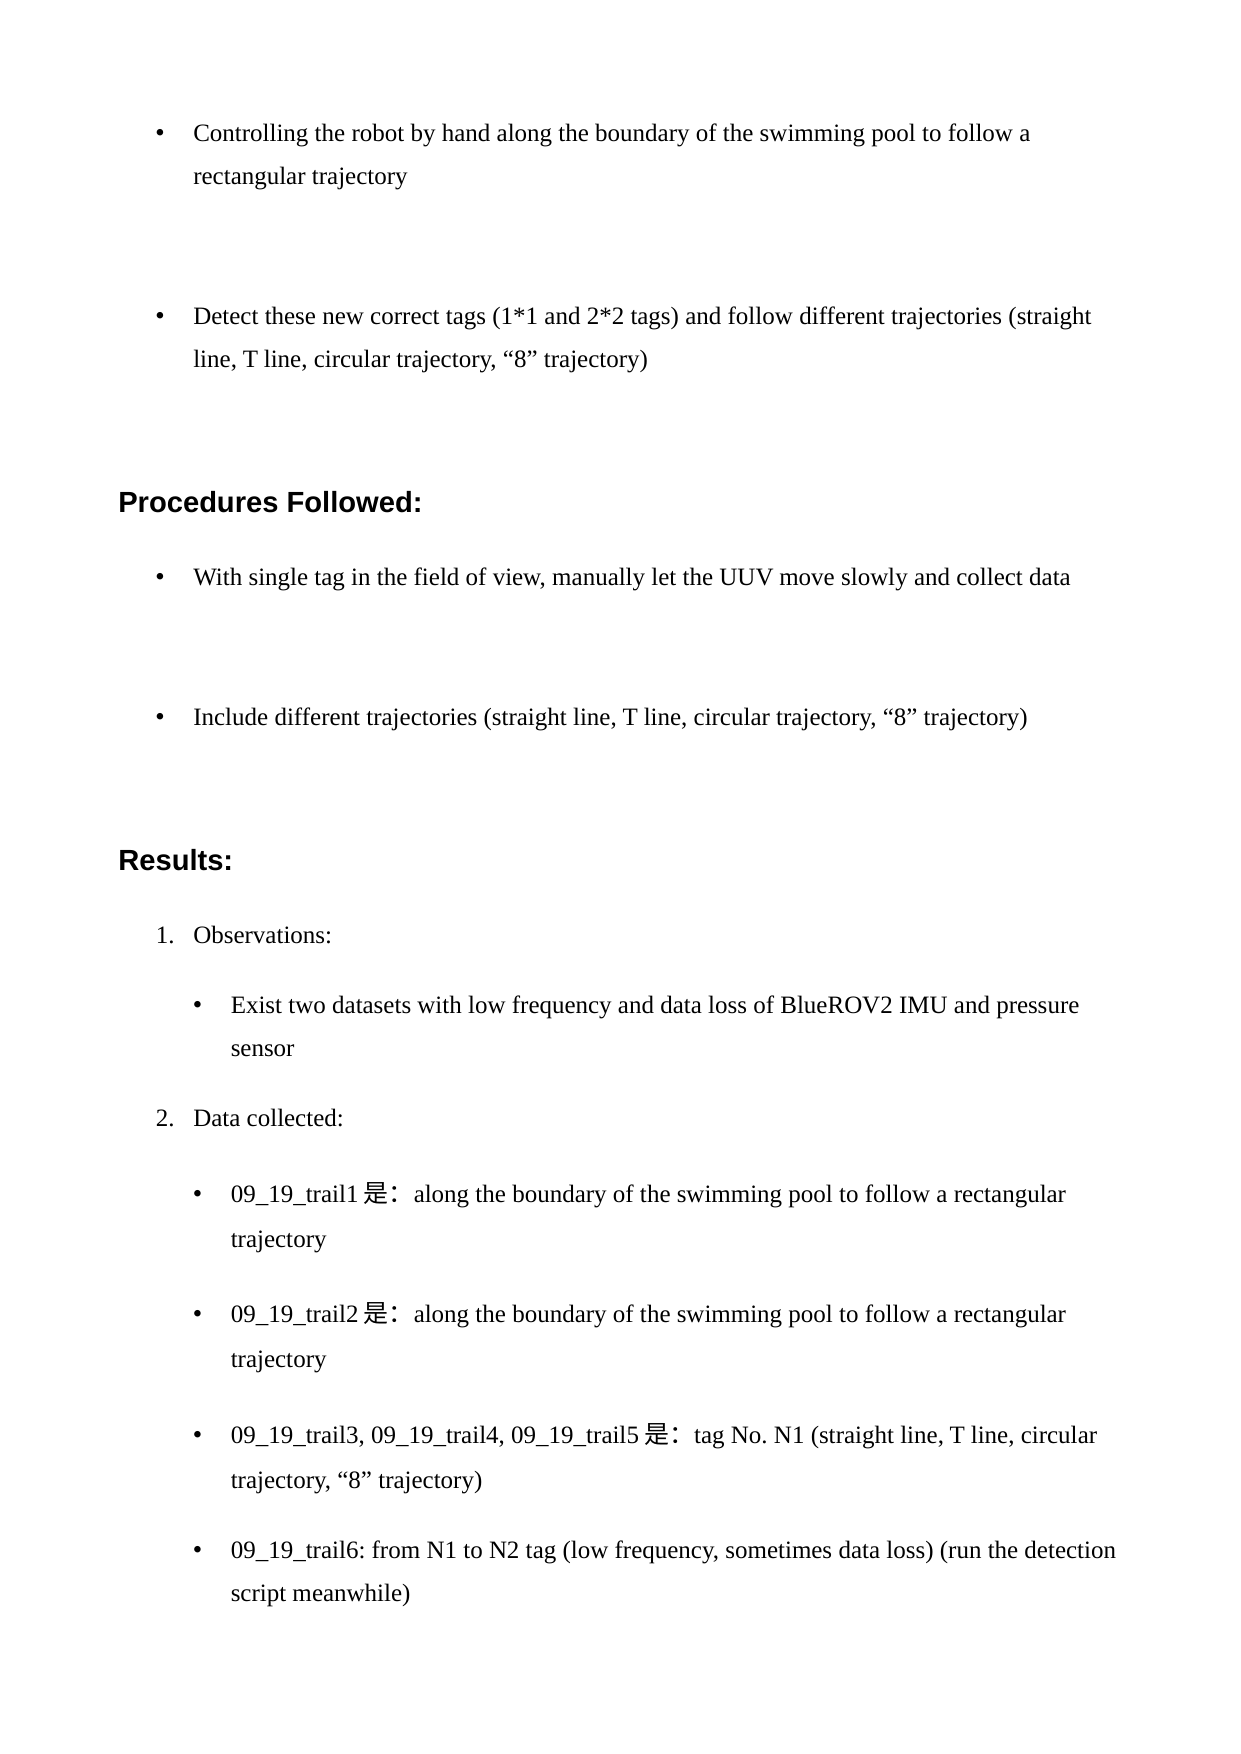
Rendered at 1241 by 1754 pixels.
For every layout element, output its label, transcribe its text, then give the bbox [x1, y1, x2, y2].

list Observations: [156, 920, 1122, 948]
list 09_19_trail6: from N1 to N2 tag (low frequency, sometimes data loss) (run the detection script meanwhile) [193, 1535, 1122, 1607]
list 09_19_trail3, 09_19_trail4, 09_19_trail5是：tag No. N1 (straight line, T line, circular trajectory, “8” trajectory) [193, 1415, 1122, 1494]
list Detect these new correct tags (1*1 and 2*2 tags) and follow different trajectories (straight line, T line, circular trajectory, “8” trajectory) [156, 301, 1122, 373]
text Results: [118, 842, 1122, 876]
list Exist two datasets with low frequency and data loss of BlueROV2 IMU and pressure sensor [193, 990, 1122, 1062]
list 09_19_trail1是：along the boundary of the swimming pool to follow a rectangular trajectory [193, 1173, 1122, 1253]
list With single tag in the field of view, manually let the UUV move slowly and collect data [156, 562, 1122, 591]
list Include different trajectories (straight line, T line, circular trajectory, “8” trajectory) [156, 702, 1122, 731]
list Data collected: [156, 1103, 1122, 1132]
text Procedures Followed: [118, 485, 1122, 518]
list Controlling the robot by hand along the boundary of the swimming pool to follow a rectangular trajectory [156, 118, 1122, 190]
list 09_19_trail2是：along the boundary of the swimming pool to follow a rectangular trajectory [193, 1294, 1122, 1373]
